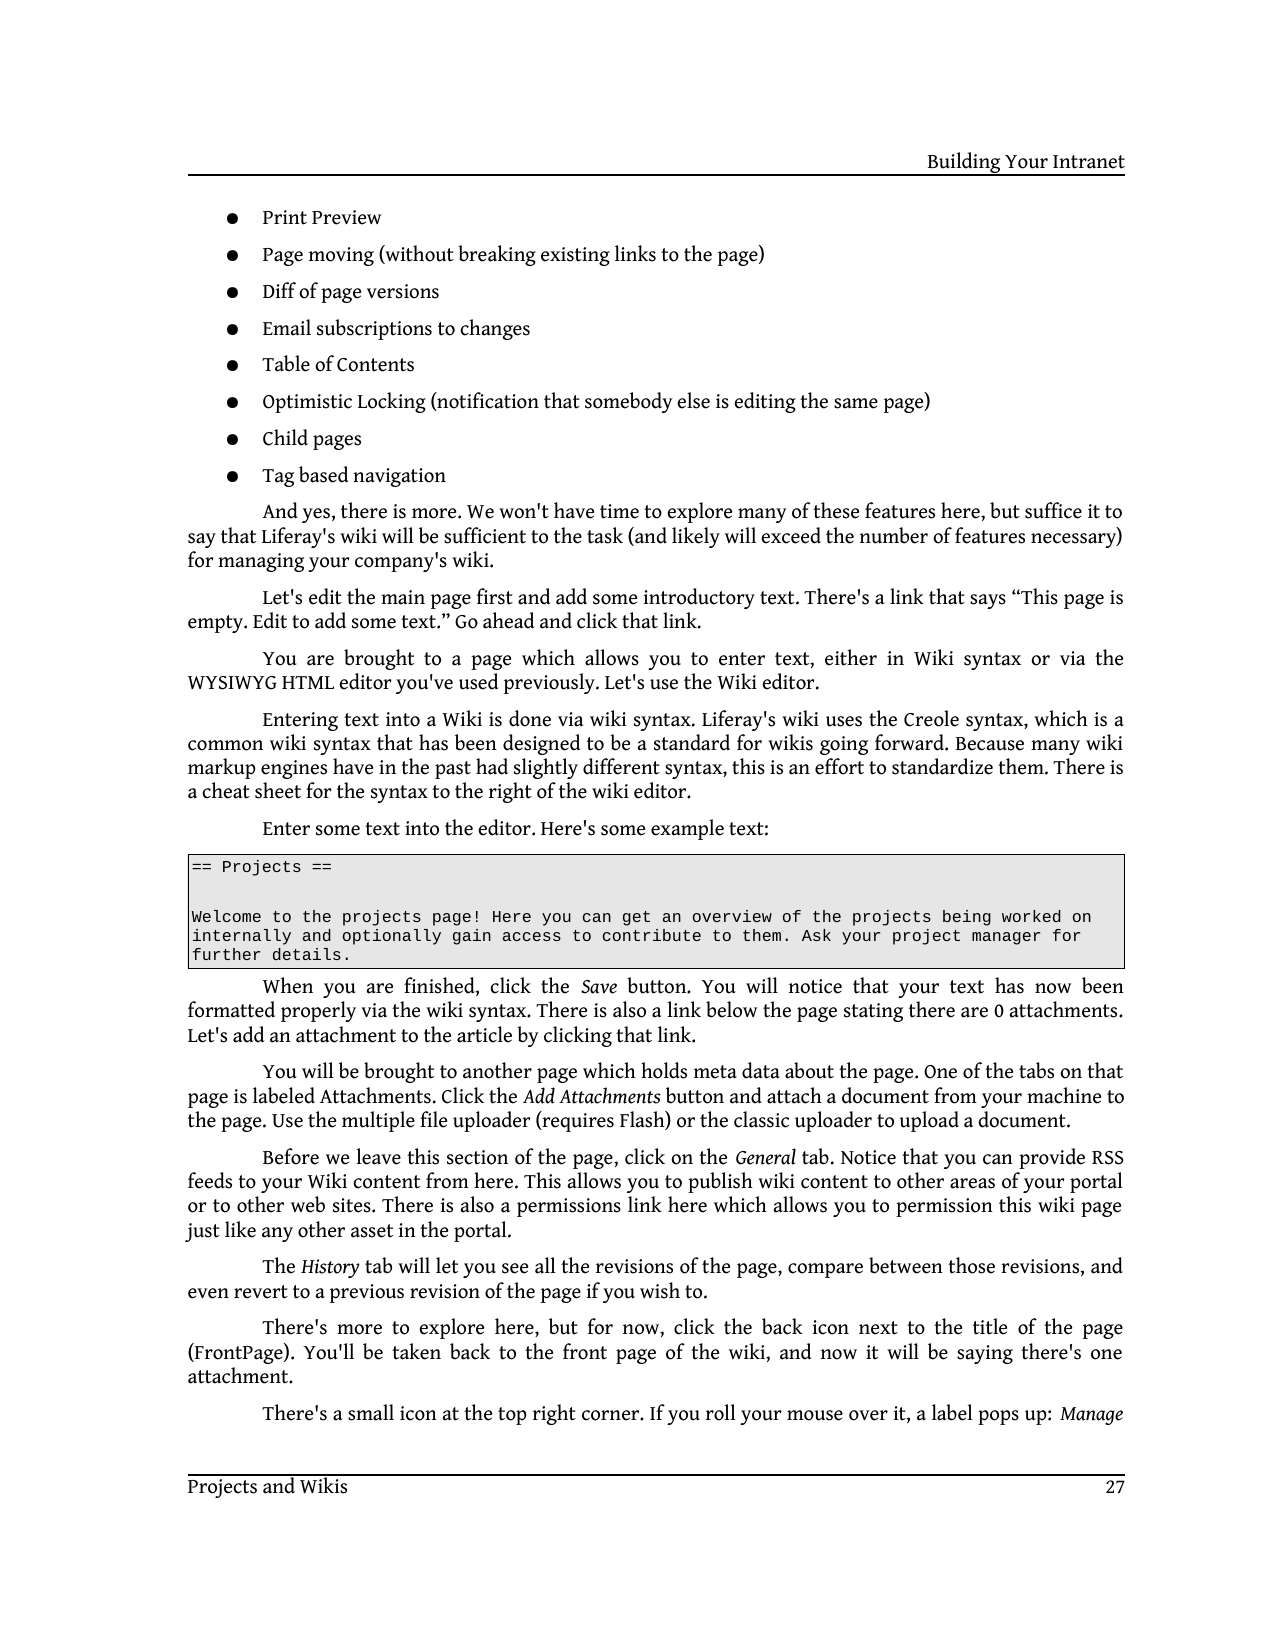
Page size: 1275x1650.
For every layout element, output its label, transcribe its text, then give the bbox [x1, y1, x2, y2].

list Diff of page versions [225, 280, 1125, 304]
text You will be brought to another page which holds meta data about the page. One of the tabs on that page is labeled Attachments. Click the Add Attachments button and attach a document from your machine to the page. Use the multiple file uploader (requires Flash) or the classic uploader to upload a document. [187, 1061, 1125, 1133]
text Welcome to the projects page! Here you can get an overview of the projects being worked on internally and optionally gain access to contribute to them. Ask your project manager for further details. [189, 904, 1124, 968]
text The History tab will let you see all the revisions of the page, compare between those revisions, and even revert to a previous revision of the page if you wish to. [187, 1256, 1125, 1304]
list Tag based navigation [225, 464, 1125, 488]
list Child pages [225, 427, 1125, 451]
list Table of Contents [225, 353, 1125, 378]
text And yes, there is more. We won't have time to explore many of these features here, but suffice it to say that Liferay's wiki will be sufficient to the task (and likely will exceed the number of features necessary) for managing your company's wiki. [187, 501, 1125, 573]
text Entering text into a Wiki is done via wiki syntax. Liferay's wiki uses the Creole syntax, which is a common wiki syntax that has been designed to be a standard for wikis going forward. Because many wiki markup engines have in the past had slightly different syntax, this is an effort to standardize them. There is a cheat sheet for the syntax to the right of the wiki editor. [187, 708, 1125, 805]
text You are brought to a page which allows you to enter text, either in Wiki syntax or via the WYSIWYG HTML editor you've used previously. Let's use the Wiki editor. [187, 647, 1125, 695]
list Email subscriptions to changes [225, 317, 1125, 341]
list Print Preview [225, 206, 1125, 231]
text There's a small icon at the top right corner. If you roll your mouse over it, a label pops up: Manage [187, 1402, 1125, 1426]
text Let's edit the main page first and add some introductory text. There's a link that says “This page is empty. Edit to add some text.” Go ahead and click that link. [187, 586, 1125, 634]
text Before we leave this section of the page, click on the General tab. Notice that you can provide RSS feeds to your Wiki content from here. This allows you to publish wiki content to other areas of your portal or to other web sites. There is also a permissions link here which allows you to permission this wiki page just like any other asset in the portal. [187, 1146, 1125, 1243]
text There's more to explore here, but for now, click the back icon next to the title of the page (FrontPage). You'll be taken back to the front page of the wiki, and now it will be saying there's one attachment. [187, 1317, 1125, 1389]
text When you are finished, click the Save button. You will notice that your text has now been formatted properly via the wiki syntax. There is also a link below the page stating there are 0 attachments. Let's add an attachment to the article by clicking that link. [187, 975, 1125, 1048]
list Optimistic Locking (notification that somebody else is editing the same page) [225, 390, 1125, 414]
text == Projects == [189, 855, 1124, 877]
text Enter some text into the editor. Here's some example text: [187, 817, 1125, 842]
list Page moving (without breaking existing links to the page) [225, 243, 1125, 267]
